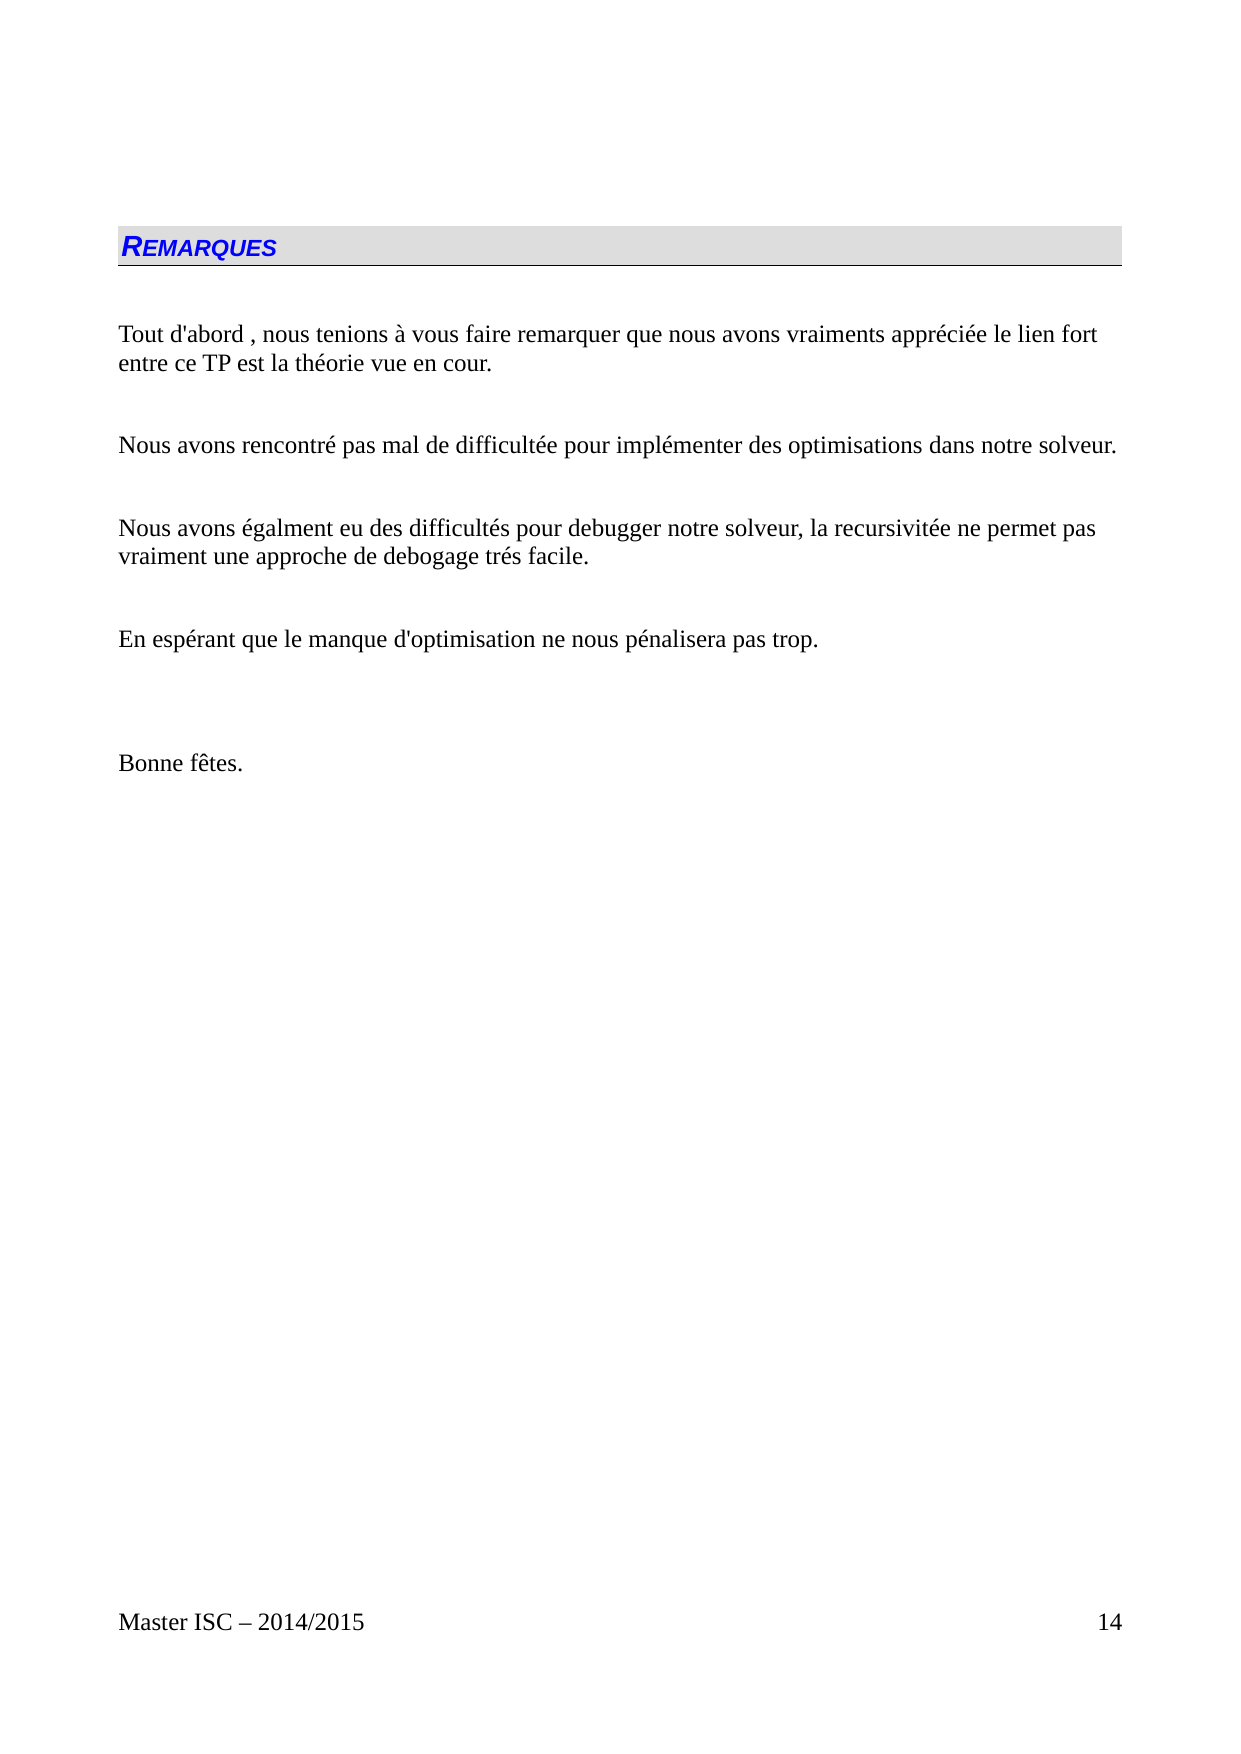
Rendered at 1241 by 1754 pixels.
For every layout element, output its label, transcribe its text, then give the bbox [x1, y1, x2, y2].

text Nous avons rencontré pas mal de difficultée pour implémenter des optimisations dans notre solveur. [118, 430, 1122, 459]
text En espérant que le manque d'optimisation ne nous pénalisera pas trop. [118, 624, 1122, 653]
subtitle Remarques [118, 226, 1122, 265]
text Tout d'abord , nous tenions à vous faire remarquer que nous avons vraiments appréciée le lien fort entre ce TP est la théorie vue en cour. [118, 319, 1122, 376]
text Nous avons égalment eu des difficultés pour debugger notre solveur, la recursivitée ne permet pas vraiment une approche de debogage trés facile. [118, 513, 1122, 570]
text Bonne fêtes. [118, 748, 1122, 776]
